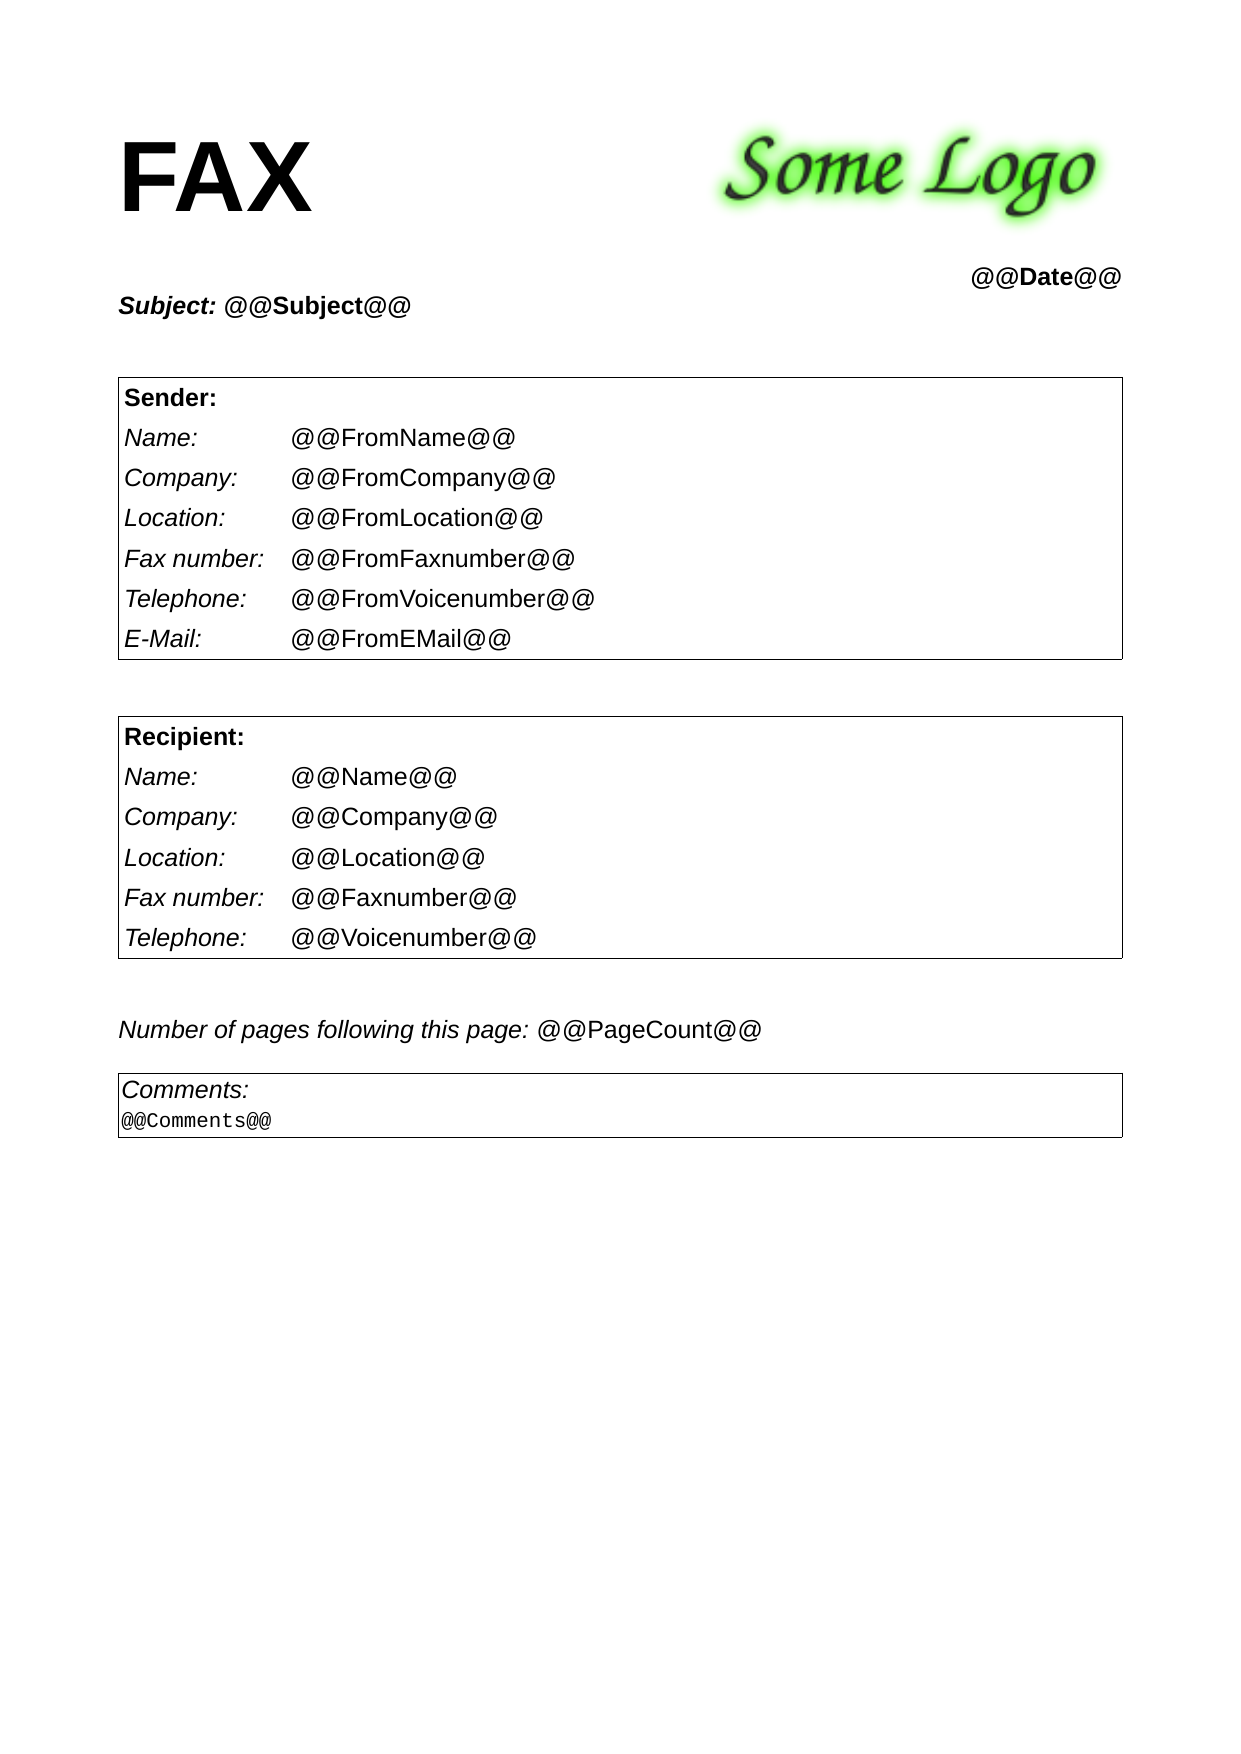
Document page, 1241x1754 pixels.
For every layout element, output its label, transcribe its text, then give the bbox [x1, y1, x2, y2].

table_header Sender: [119, 378, 284, 417]
table_cell Location: [119, 837, 284, 877]
table_cell Fax number: [119, 538, 284, 578]
table_cell @@FromName@@ [285, 417, 1122, 457]
table_cell Fax number: [119, 877, 284, 917]
table_cell @@FromLocation@@ [285, 498, 1122, 538]
text @@Comments@@ [119, 1107, 1122, 1137]
text Number of pages following this page: @@PageCount@@ [118, 1015, 1122, 1044]
table_cell Location: [119, 498, 284, 538]
table_header [285, 717, 1122, 756]
table_cell Company: [119, 458, 284, 498]
table_cell @@Name@@ [285, 756, 1122, 797]
table_header [285, 378, 1122, 417]
table_cell Telephone: [119, 578, 284, 618]
table_cell Name: [119, 417, 284, 457]
table_cell @@FromFaxnumber@@ [285, 538, 1122, 578]
table_cell @@FromVoicenumber@@ [285, 578, 1122, 618]
table_cell Company: [119, 797, 284, 837]
table_cell E-Mail: [119, 618, 284, 658]
picture [701, 82, 1119, 245]
table_cell @@FromEMail@@ [285, 618, 1122, 658]
table_cell @@Location@@ [285, 837, 1122, 877]
table_cell @@Company@@ [285, 797, 1122, 837]
text Comments: [119, 1074, 1122, 1107]
table_cell Name: [119, 756, 284, 797]
table_header Recipient: [119, 717, 284, 756]
table_cell @@Voicenumber@@ [285, 917, 1122, 957]
text @@Date@@ [118, 262, 1122, 291]
text Subject: @@Subject@@ [118, 291, 1122, 319]
text FAX [118, 118, 701, 233]
table_cell @@FromCompany@@ [285, 458, 1122, 498]
table_cell Telephone: [119, 917, 284, 957]
table_cell @@Faxnumber@@ [285, 877, 1122, 917]
